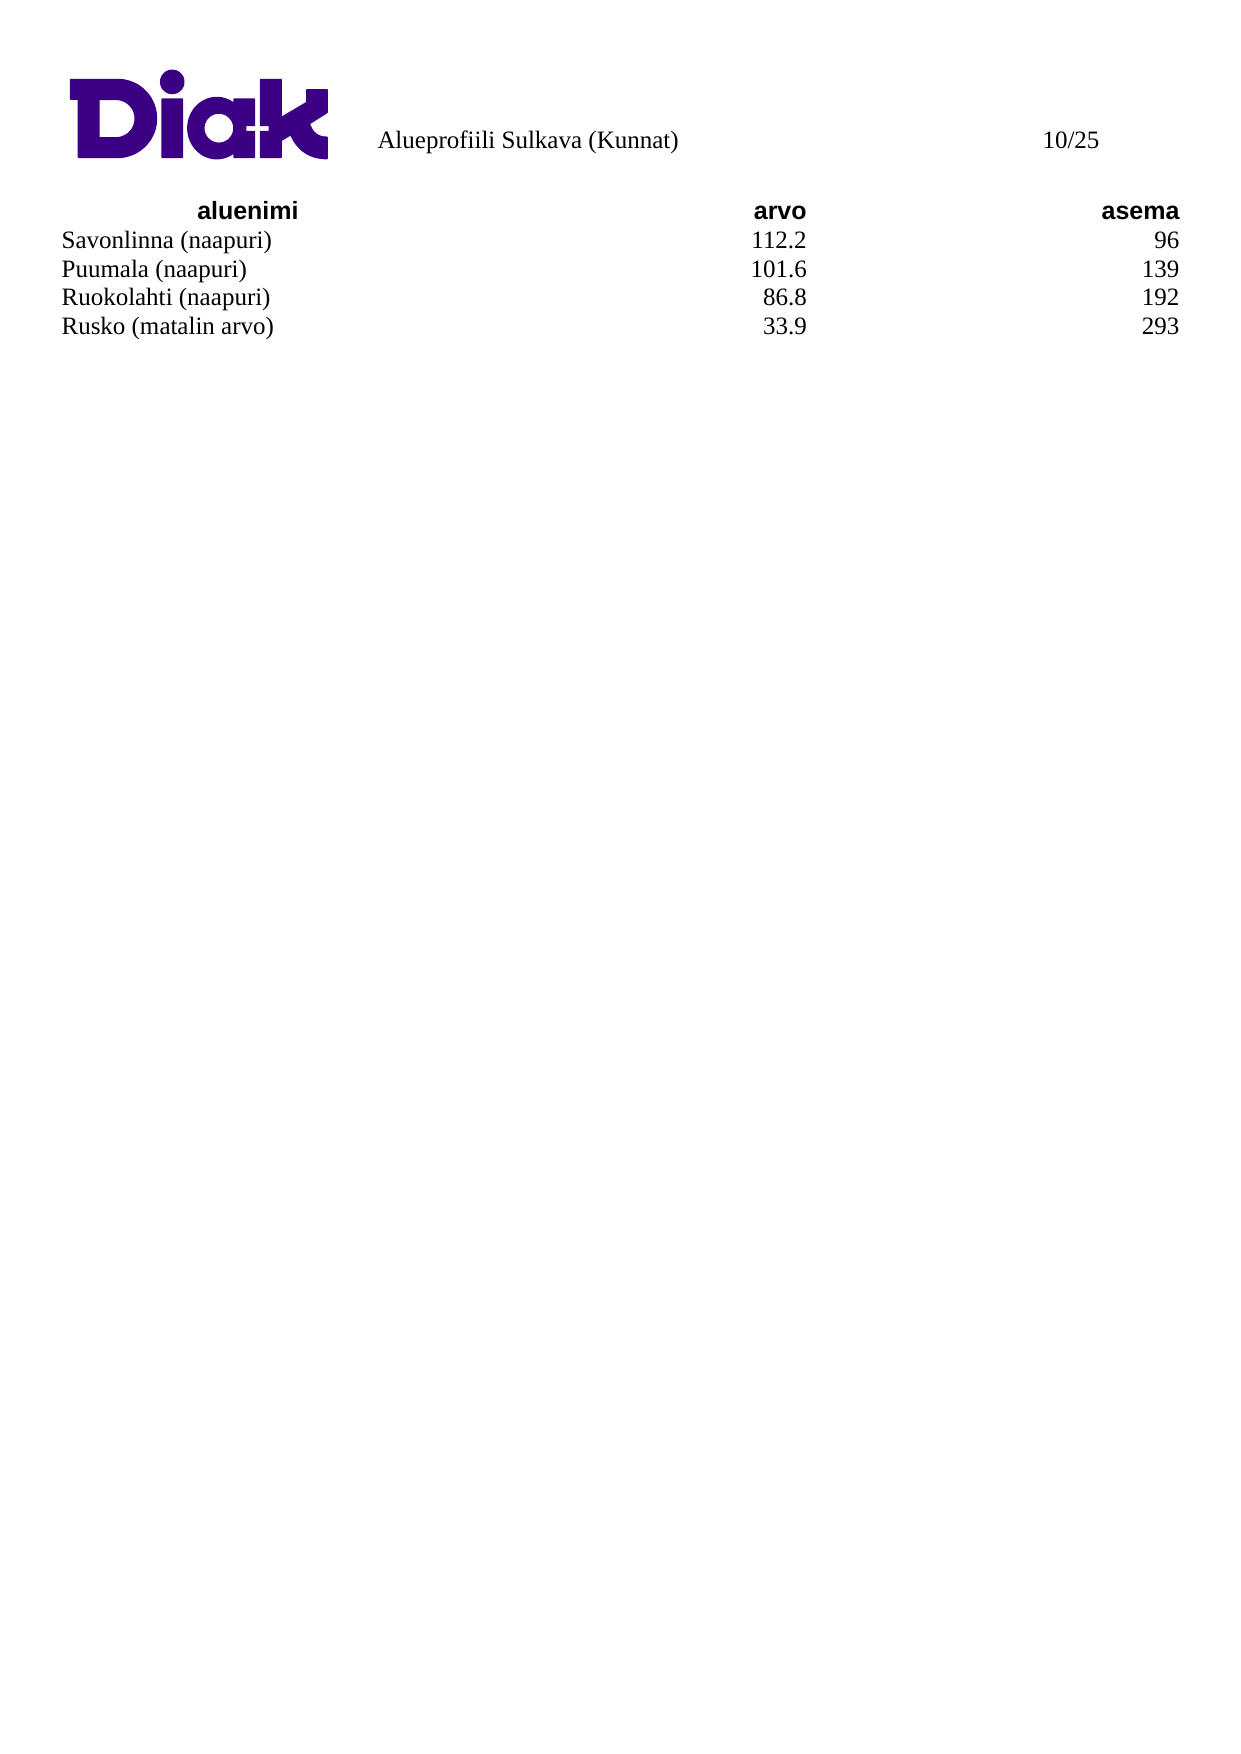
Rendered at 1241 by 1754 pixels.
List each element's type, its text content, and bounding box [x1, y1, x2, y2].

table_cell 192 [806, 283, 1179, 311]
table_header asema [806, 196, 1179, 225]
table_cell 139 [806, 254, 1179, 282]
table_cell 101.6 [434, 254, 806, 282]
table_header arvo [434, 196, 806, 225]
table_cell 96 [806, 225, 1179, 254]
table_cell 33.9 [434, 311, 806, 340]
table_header aluenimi [61, 196, 434, 225]
table_cell 293 [806, 311, 1179, 340]
table_cell Puumala (naapuri) [61, 254, 434, 282]
table_cell Rusko (matalin arvo) [61, 311, 434, 340]
table_cell 86.8 [434, 283, 806, 311]
table_cell Ruokolahti (naapuri) [61, 283, 434, 311]
table_cell 112.2 [434, 225, 806, 254]
table_cell Savonlinna (naapuri) [61, 225, 434, 254]
